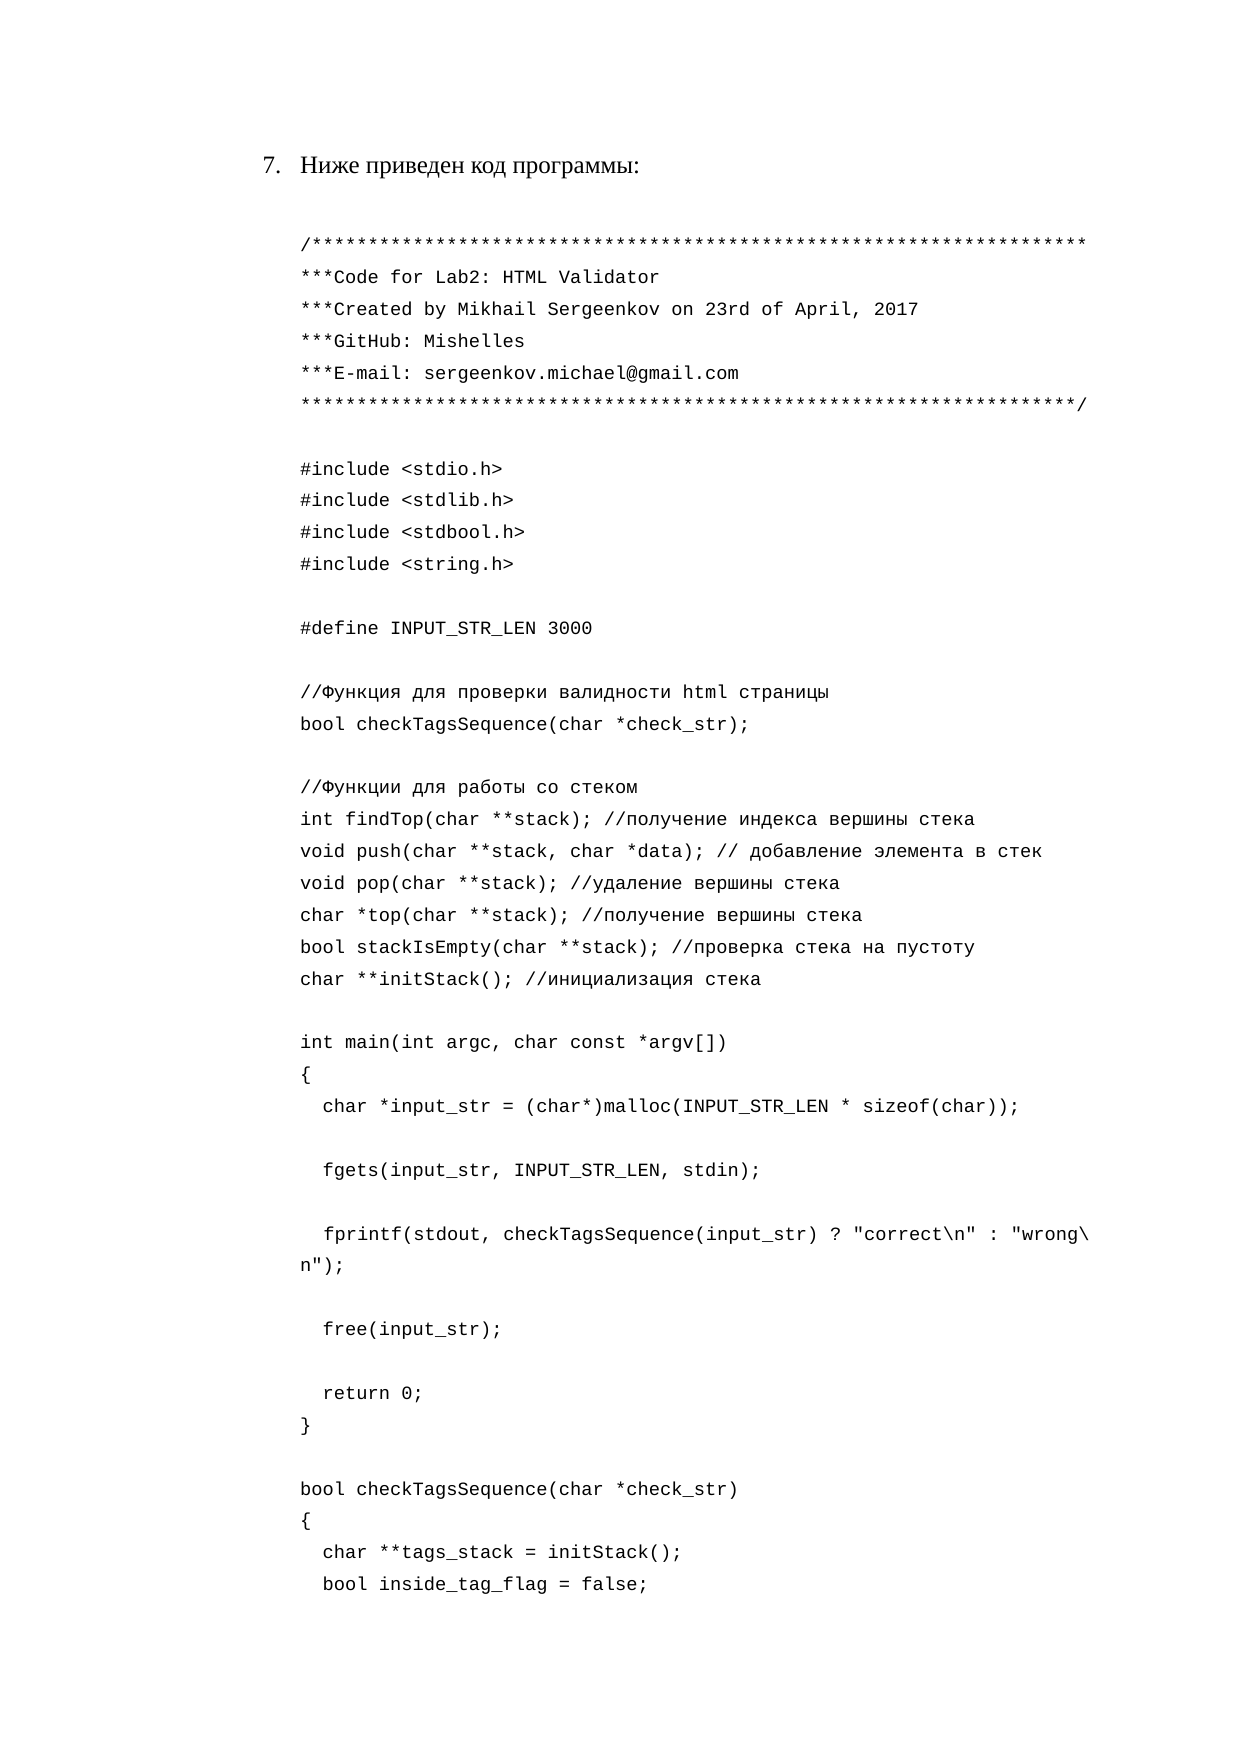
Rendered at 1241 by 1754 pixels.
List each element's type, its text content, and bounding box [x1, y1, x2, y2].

text ***Code for Lab2: HTML Validator [300, 268, 1090, 289]
text ***Created by Mikhail Sergeenkov on 23rd of April, 2017 [300, 300, 1090, 321]
list Ниже приведен код программы: [262, 150, 1090, 179]
list /********************************************************************* [300, 236, 1090, 257]
text #include <stdbool.h> [300, 523, 1090, 544]
text ***GitHub: Mishelles [300, 332, 1090, 353]
text void push(char **stack, char *data); // добавление элемента в стек [300, 842, 1090, 863]
text bool checkTagsSequence(char *check_str) [300, 1479, 1090, 1501]
text char *input_str = (char*)malloc(INPUT_STR_LEN * sizeof(char)); [300, 1097, 1090, 1118]
text return 0; [300, 1384, 1090, 1405]
text fprintf(stdout, checkTagsSequence(input_str) ? "correct\n" : "wrong\n"); [300, 1224, 1090, 1277]
text int main(int argc, char const *argv[]) [300, 1033, 1090, 1054]
text #include <stdio.h> [300, 459, 1090, 481]
text //Функция для проверки валидности html страницы [300, 682, 1090, 704]
text ***E-mail: sergeenkov.michael@gmail.com [300, 364, 1090, 385]
text char **initStack(); //инициализация стека [300, 969, 1090, 991]
text { [300, 1065, 1090, 1086]
text bool checkTagsSequence(char *check_str); [300, 714, 1090, 736]
text int findTop(char **stack); //получение индекса вершины стека [300, 810, 1090, 831]
text #define INPUT_STR_LEN 3000 [300, 619, 1090, 640]
text char **tags_stack = initStack(); [300, 1543, 1090, 1564]
text //Функции для работы со стеком [300, 778, 1090, 799]
text bool stackIsEmpty(char **stack); //проверка стека на пустоту [300, 937, 1090, 959]
text char *top(char **stack); //получение вершины стека [300, 906, 1090, 927]
text #include <string.h> [300, 555, 1090, 576]
text } [300, 1416, 1090, 1437]
text free(input_str); [300, 1320, 1090, 1341]
text bool inside_tag_flag = false; [300, 1575, 1090, 1596]
text #include <stdlib.h> [300, 491, 1090, 512]
text fgets(input_str, INPUT_STR_LEN, stdin); [300, 1161, 1090, 1182]
text { [300, 1511, 1090, 1532]
text *********************************************************************/ [300, 396, 1090, 417]
text void pop(char **stack); //удаление вершины стека [300, 874, 1090, 895]
